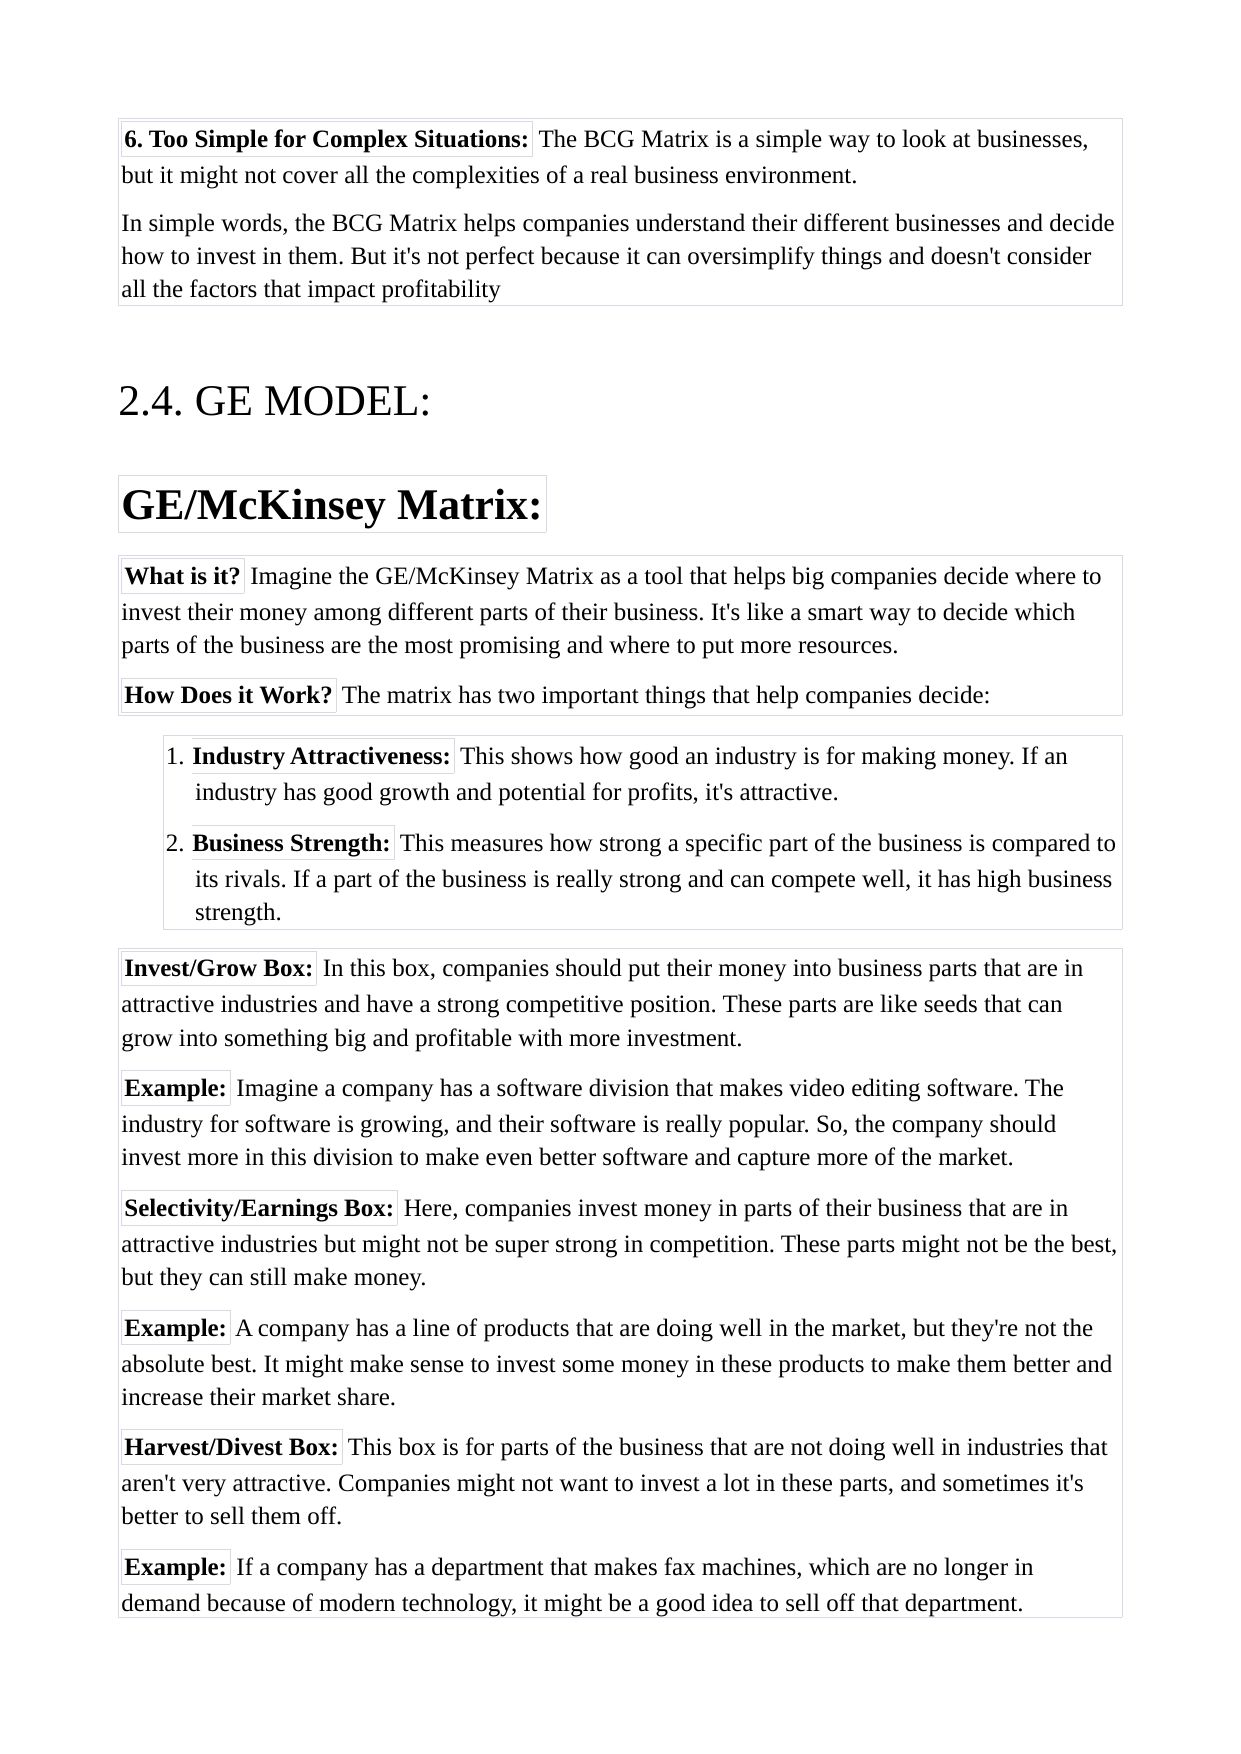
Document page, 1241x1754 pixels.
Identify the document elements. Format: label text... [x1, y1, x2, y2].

text 6. Too Simple for Complex Situations: The BCG Matrix is a simple way to look at businesses, but it might not cover all the complexities of a real business environment. [119, 119, 1122, 189]
list Industry Attractiveness: This shows how good an industry is for making money. If an industry has good growth and potential for profits, it's attractive. [164, 736, 1122, 806]
text Example: Imagine a company has a software division that makes video editing software. The industry for software is growing, and their software is really popular. So, the company should invest more in this division to make even better software and capture more of the market. [119, 1067, 1122, 1171]
text What is it? Imagine the GE/McKinsey Matrix as a tool that helps big companies decide where to invest their money among different parts of their business. It's like a smart way to decide which parts of the business are the most promising and where to put more resources. [119, 556, 1122, 659]
text 2.4. GE MODEL: [118, 375, 1122, 425]
text In simple words, the BCG Matrix helps companies understand their different businesses and decide how to invest in them. But it's not perfect because it can oversimplify things and doesn't consider all the factors that impact profitability [119, 205, 1122, 305]
text Example: A company has a line of products that are doing well in the market, but they're not the absolute best. It might make sense to invest some money in these products to make them better and increase their market share. [119, 1307, 1122, 1410]
text Selectivity/Earnings Box: Here, companies invest money in parts of their business that are in attractive industries but might not be super strong in competition. These parts might not be the best, but they can still make money. [119, 1187, 1122, 1291]
text Invest/Grow Box: In this box, companies should put their money into business parts that are in attractive industries and have a strong competitive position. These parts are like seeds that can grow into something big and profitable with more investment. [119, 949, 1122, 1051]
text [547, 475, 1122, 532]
text How Does it Work? The matrix has two important things that help companies decide: [119, 674, 1122, 715]
list Business Strength: This measures how strong a specific part of the business is compared to its rivals. If a part of the business is really strong and can compete well, it has high business strength. [164, 822, 1122, 929]
text Example: If a company has a department that makes fax machines, which are no longer in demand because of modern technology, it might be a good idea to sell off that department. [119, 1546, 1122, 1617]
text Harvest/Divest Box: This box is for parts of the business that are not doing well in industries that aren't very attractive. Companies might not want to invest a lot in these parts, and sometimes it's better to sell them off. [119, 1426, 1122, 1530]
text GE/McKinsey Matrix: [119, 476, 546, 532]
